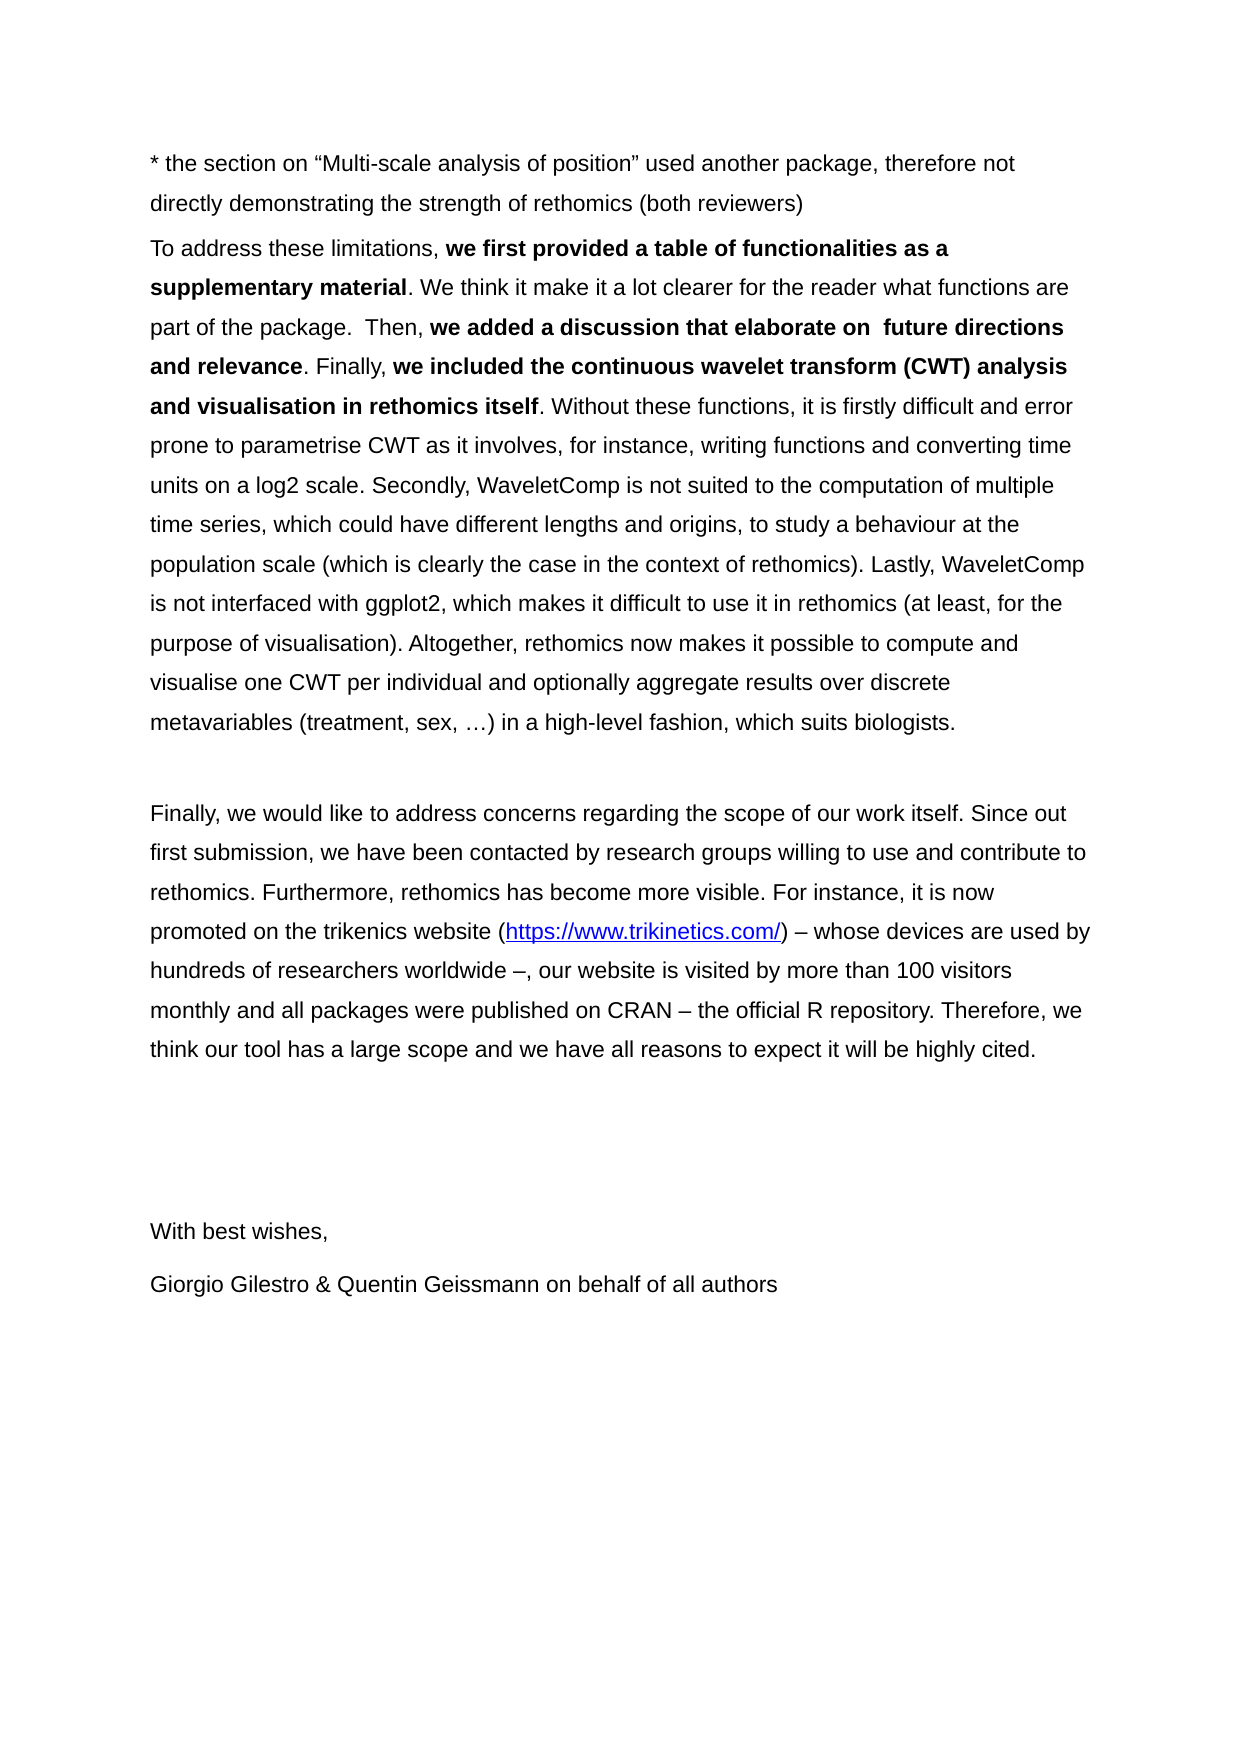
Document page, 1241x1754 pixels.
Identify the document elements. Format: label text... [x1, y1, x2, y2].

text With best wishes, [150, 1218, 1090, 1244]
text * the section on “Multi-scale analysis of position” used another package, therefore not directly demonstrating the strength of rethomics (both reviewers) [150, 150, 1090, 216]
text Giorgio Gilestro & Quentin Geissmann on behalf of all authors [150, 1271, 1090, 1297]
text Finally, we would like to address concerns regarding the scope of our work itself. Since out first submission, we have been contacted by research groups willing to use and contribute to rethomics. Furthermore, rethomics has become more visible. For instance, it is now promoted on the trikenics website (https://www.trikinetics.com/) – whose devices are used by hundreds of researchers worldwide –, our website is visited by more than 100 visitors monthly and all packages were published on CRAN – the official R repository. Therefore, we think our tool has a large scope and we have all reasons to expect it will be highly cited. [150, 799, 1090, 1063]
text To address these limitations, we first provided a table of functionalities as a supplementary material. We think it make it a lot clearer for the reader what functions are part of the package. Then, we added a discussion that elaborate on future directions and relevance. Finally, we included the continuous wavelet transform (CWT) analysis and visualisation in rethomics itself. Without these functions, it is firstly difficult and error prone to parametrise CWT as it involves, for instance, writing functions and converting time units on a log2 scale. Secondly, WaveletComp is not suited to the computation of multiple time series, which could have different lengths and origins, to study a behaviour at the population scale (which is clearly the case in the context of rethomics). Lastly, WaveletComp is not interfaced with ggplot2, which makes it difficult to use it in rethomics (at least, for the purpose of visualisation). Altogether, rethomics now makes it possible to compute and visualise one CWT per individual and optionally aggregate results over discrete metavariables (treatment, sex, …) in a high-level fashion, which suits biologists. [150, 235, 1090, 735]
